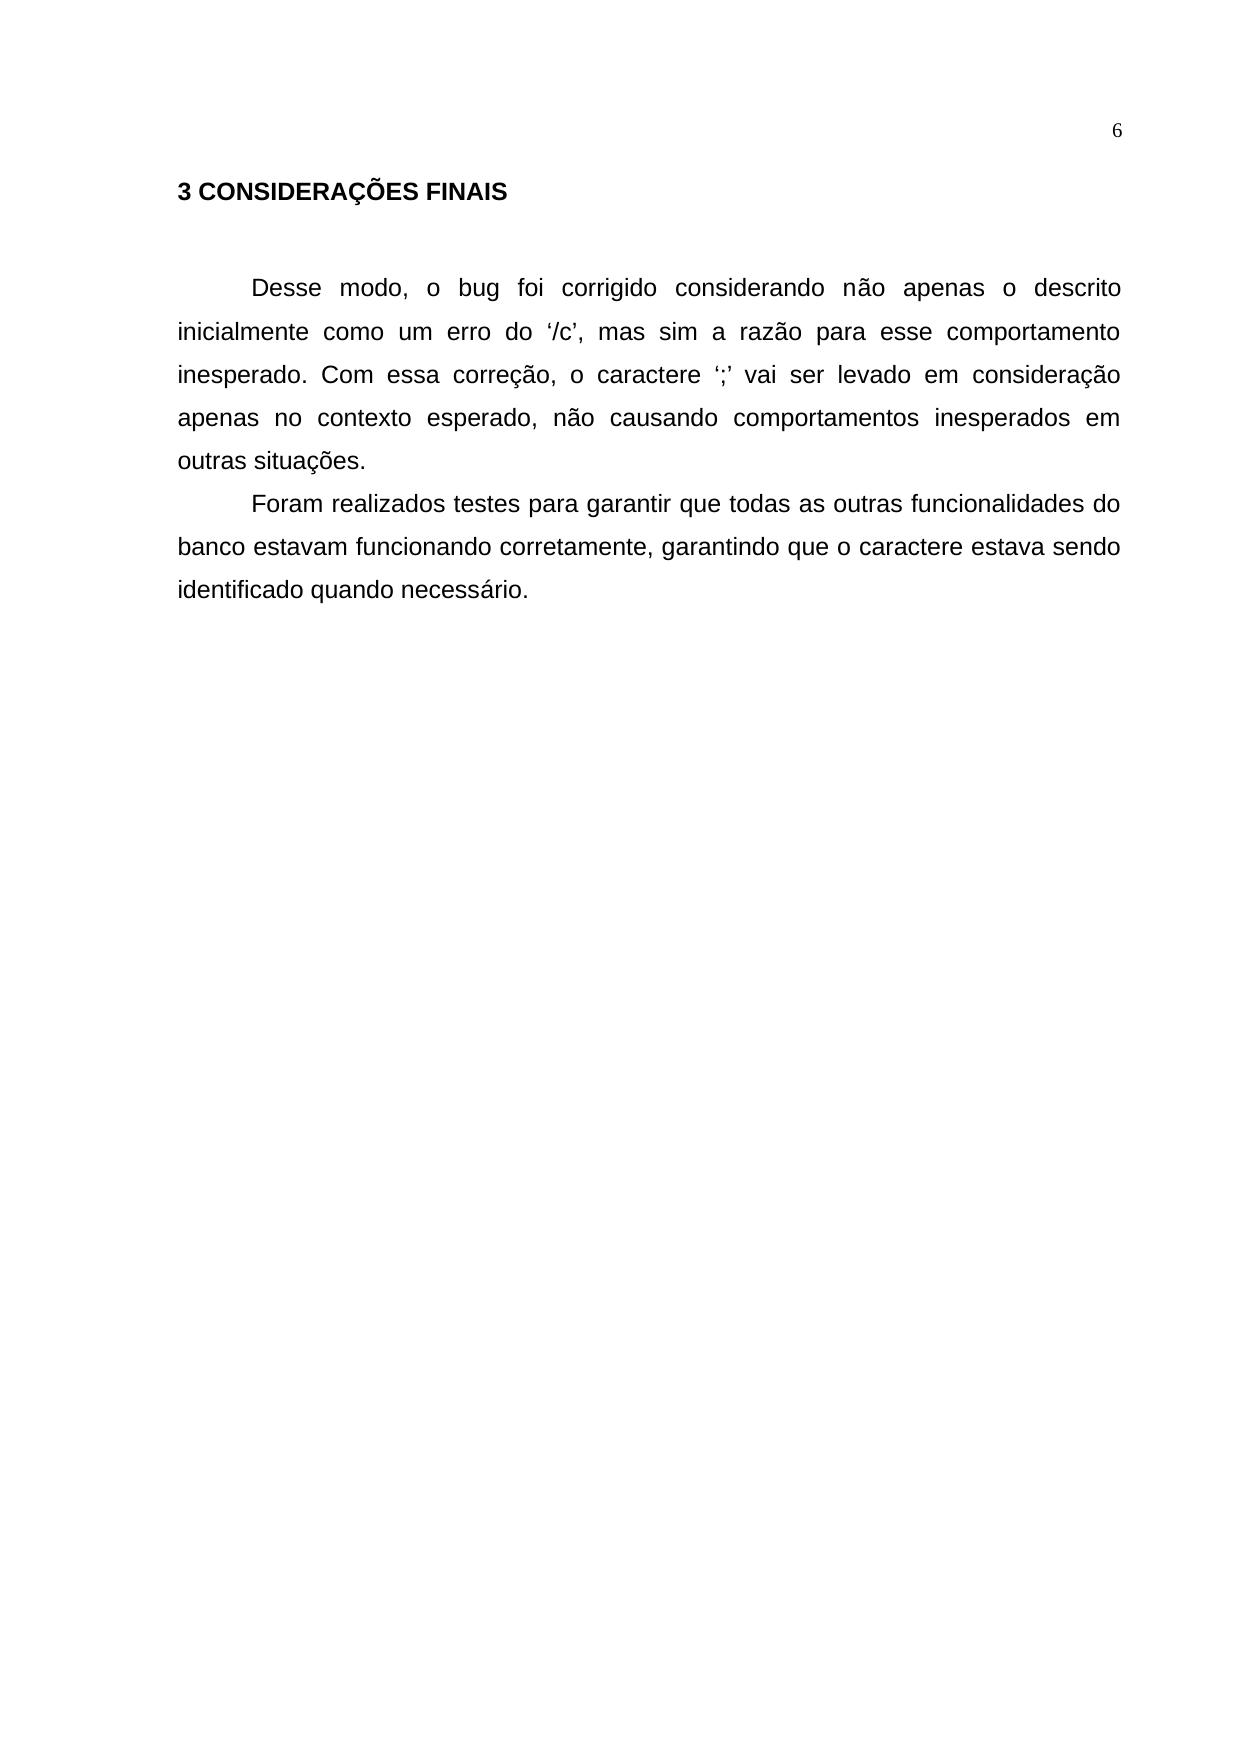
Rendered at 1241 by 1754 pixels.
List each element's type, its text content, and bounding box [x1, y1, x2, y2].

text Desse modo, o bug foi corrigido considerando não apenas o descrito inicialmente como um erro do ‘/c’, mas sim a razão para esse comportamento inesperado. Com essa correção, o caractere ‘;’ vai ser levado em consideração apenas no contexto esperado, não causando comportamentos inesperados em outras situações. [177, 273, 1122, 474]
subtitle Considerações finais [177, 177, 1122, 206]
text Foram realizados testes para garantir que todas as outras funcionalidades do banco estavam funcionando corretamente, garantindo que o caractere estava sendo identificado quando necessário. [177, 489, 1122, 604]
